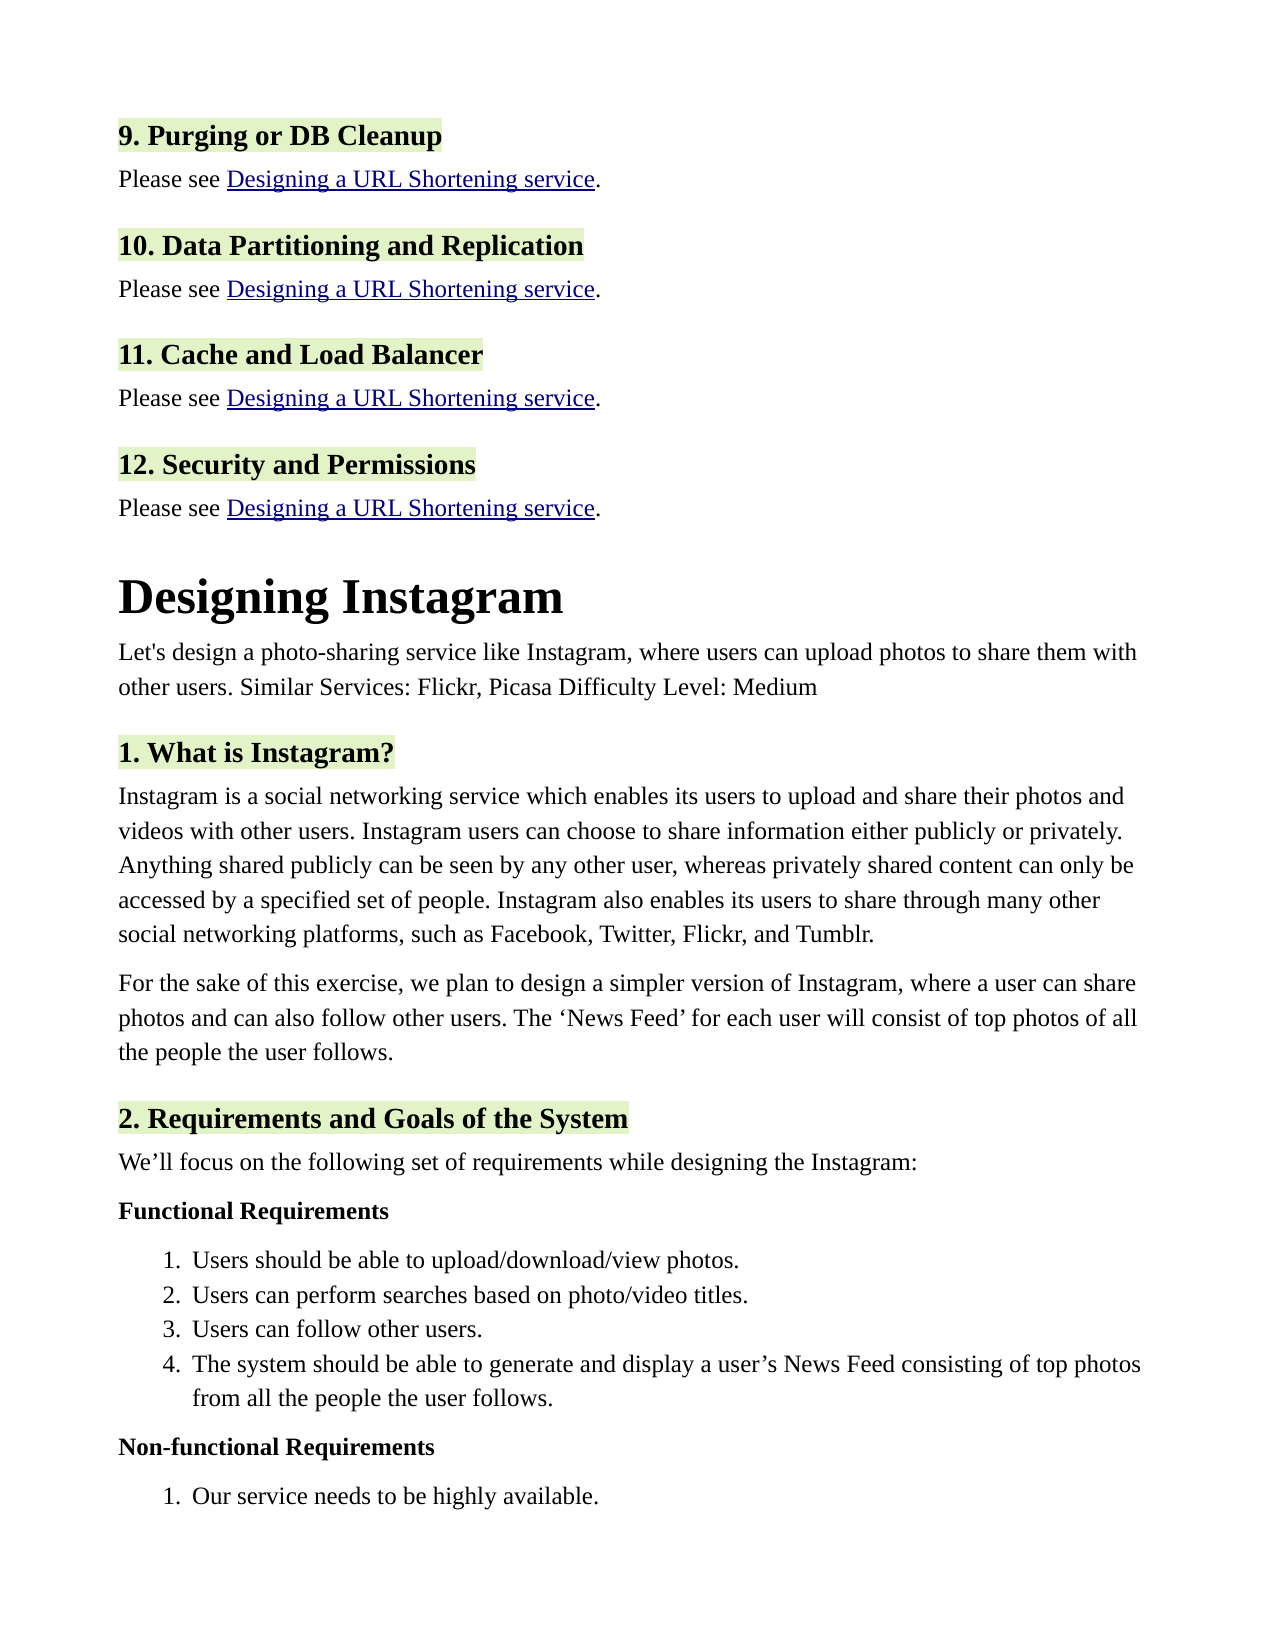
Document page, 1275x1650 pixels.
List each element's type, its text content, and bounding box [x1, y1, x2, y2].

subtitle 11. Cache and Load Balancer [118, 337, 1157, 371]
text Functional Requirements [118, 1196, 1157, 1225]
text Let's design a photo-sharing service like Instagram, where users can upload photos to share them with other users. Similar Services: Flickr, Picasa Difficulty Level: Medium [118, 637, 1157, 701]
list Users should be able to upload/download/view photos. [162, 1245, 1157, 1274]
text Please see Designing a URL Shortening service. [118, 383, 1157, 412]
subtitle 12. Security and Permissions [118, 447, 1157, 481]
text Please see Designing a URL Shortening service. [118, 493, 1157, 522]
text Non-functional Requirements [118, 1432, 1157, 1461]
subtitle 1. What is Instagram? [118, 735, 1157, 769]
text For the sake of this exercise, we plan to design a simpler version of Instagram, where a user can share photos and can also follow other users. The ‘News Feed’ for each user will consist of top photos of all the people the user follows. [118, 968, 1157, 1066]
text Instagram is a social networking service which enables its users to upload and share their photos and videos with other users. Instagram users can choose to share information either publicly or privately. Anything shared publicly can be seen by any other user, whereas privately shared content can only be accessed by a specified set of people. Instagram also enables its users to share through many other social networking platforms, such as Facebook, Twitter, Flickr, and Tumblr. [118, 781, 1157, 948]
subtitle 9. Purging or DB Cleanup [118, 118, 1157, 152]
list Users can follow other users. [162, 1314, 1157, 1343]
list Our service needs to be highly available. [162, 1481, 1157, 1510]
text Please see Designing a URL Shortening service. [118, 274, 1157, 303]
text Please see Designing a URL Shortening service. [118, 164, 1157, 193]
subtitle Designing Instagram [118, 567, 1157, 625]
list The system should be able to generate and display a user’s News Feed consisting of top photos from all the people the user follows. [162, 1349, 1157, 1412]
list Users can perform searches based on photo/video titles. [162, 1280, 1157, 1308]
text We’ll focus on the following set of requirements while designing the Instagram: [118, 1147, 1157, 1176]
subtitle 2. Requirements and Goals of the System [118, 1101, 1157, 1134]
subtitle 10. Data Partitioning and Replication [118, 228, 1157, 261]
